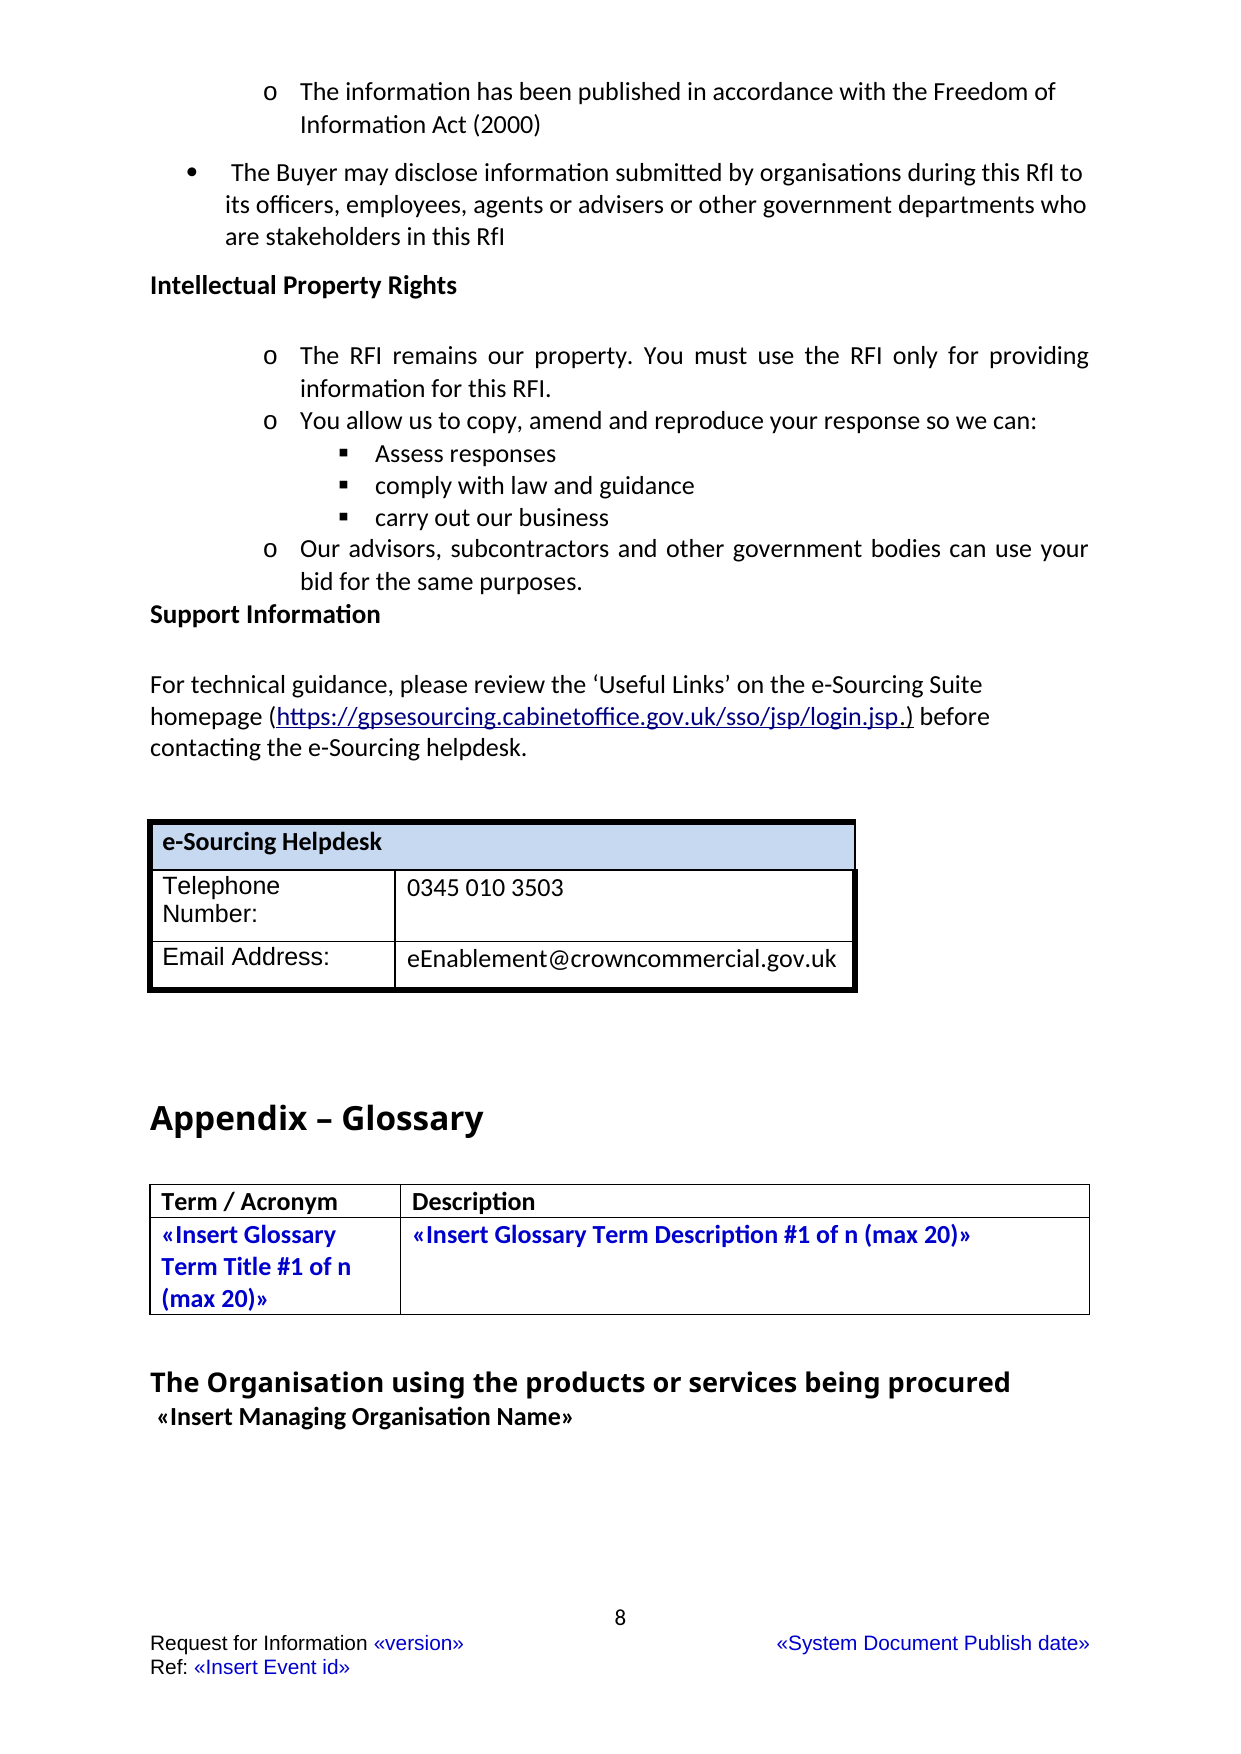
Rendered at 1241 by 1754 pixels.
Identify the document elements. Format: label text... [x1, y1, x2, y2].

table_cell Telephone Number: [153, 871, 394, 941]
table_header Term / Acronym [151, 1185, 400, 1217]
list The Buyer may disclose information submitted by organisations during this RfI to its officers, employees, agents or advisers or other government departments who are stakeholders in this RfI [187, 157, 1090, 252]
subtitle Support Information [150, 597, 1090, 630]
table_header Description [401, 1185, 1089, 1217]
list You allow us to copy, amend and reproduce your response so we can: [262, 404, 1090, 437]
table_cell 0345 010 3503 [396, 871, 852, 941]
table_cell eEnablement@crowncommercial.gov.uk [396, 942, 852, 987]
table_header e-Sourcing Helpdesk [153, 825, 854, 869]
list Our advisors, subcontractors and other government bodies can use your bid for the same purposes. [262, 532, 1090, 597]
list Assess responses [337, 437, 1090, 469]
table_cell «Insert Glossary Term Title #1 of n (max 20)» [151, 1218, 400, 1313]
table_cell «Insert Glossary Term Description #1 of n (max 20)» [401, 1218, 1089, 1313]
list carry out our business [337, 501, 1090, 532]
text «Insert Managing Organisation Name» [150, 1400, 1090, 1432]
table_cell Email Address: [153, 942, 394, 987]
subtitle Appendix – Glossary [150, 1094, 1090, 1140]
text For technical guidance, please review the ‘Useful Links’ on the e-Sourcing Suite homepage (https://gpsesourcing.cabinetoffice.gov.uk/sso/jsp/login.jsp.) before contacting the e-Sourcing helpdesk. [150, 668, 1090, 763]
subtitle Intellectual Property Rights [150, 268, 1090, 302]
list The information has been published in accordance with the Freedom of Information Act (2000) [262, 75, 1090, 140]
list The RFI remains our property. You must use the RFI only for providing information for this RFI. [262, 339, 1090, 404]
subtitle The Organisation using the products or services being procured [150, 1363, 1090, 1400]
list comply with law and guidance [337, 469, 1090, 501]
